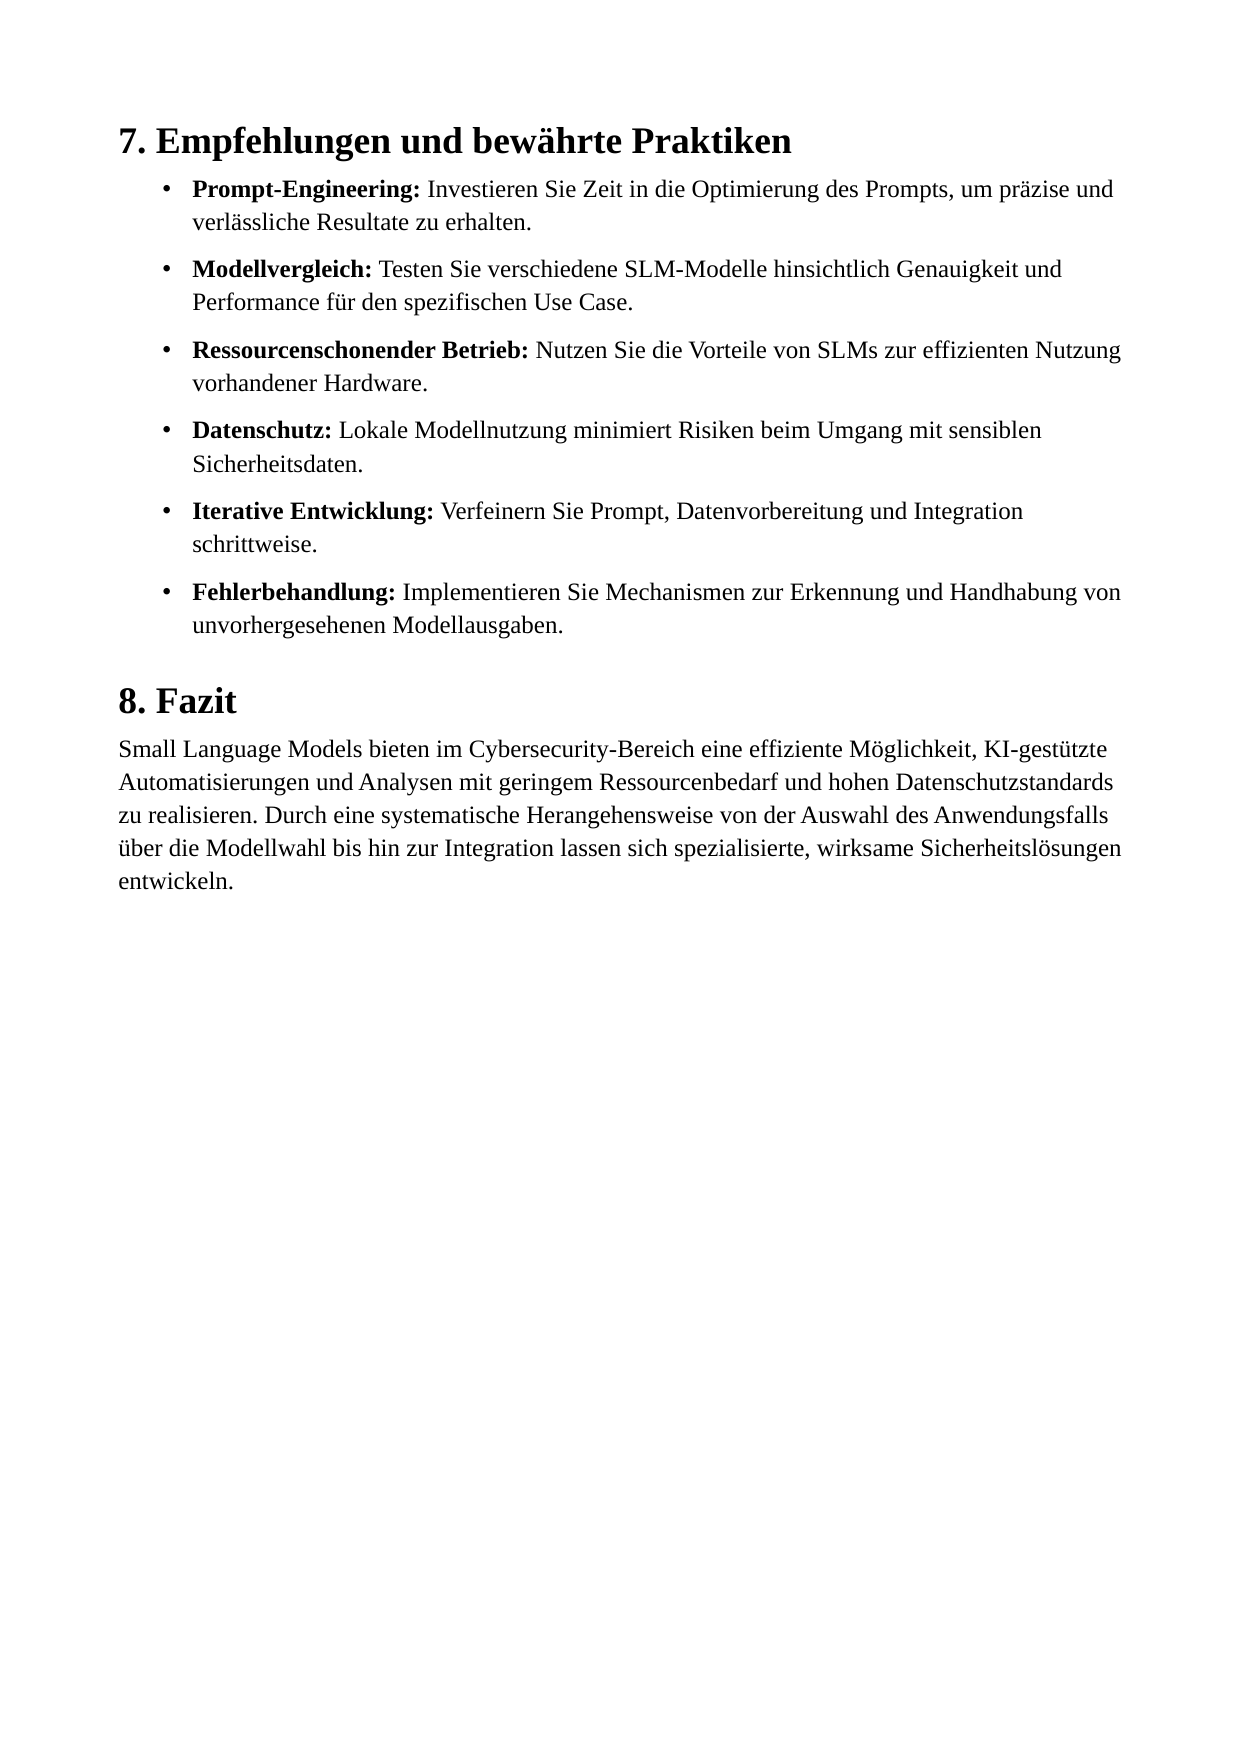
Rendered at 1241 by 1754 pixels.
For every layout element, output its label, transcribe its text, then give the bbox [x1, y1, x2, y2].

subtitle 7. Empfehlungen und bewährte Praktiken [118, 118, 1122, 161]
list Modellvergleich: Testen Sie verschiedene SLM-Modelle hinsichtlich Genauigkeit und Performance für den spezifischen Use Case. [162, 254, 1122, 316]
list Prompt-Engineering: Investieren Sie Zeit in die Optimierung des Prompts, um präzise und verlässliche Resultate zu erhalten. [162, 174, 1122, 236]
subtitle 8. Fazit [118, 678, 1122, 721]
text Small Language Models bieten im Cybersecurity-Bereich eine effiziente Möglichkeit, KI-gestützte Automatisierungen und Analysen mit geringem Ressourcenbedarf und hohen Datenschutzstandards zu realisieren. Durch eine systematische Herangehensweise von der Auswahl des Anwendungsfalls über die Modellwahl bis hin zur Integration lassen sich spezialisierte, wirksame Sicherheitslösungen entwickeln. [118, 734, 1122, 895]
list Fehlerbehandlung: Implementieren Sie Mechanismen zur Erkennung und Handhabung von unvorhergesehenen Modellausgaben. [162, 577, 1122, 639]
list Datenschutz: Lokale Modellnutzung minimiert Risiken beim Umgang mit sensiblen Sicherheitsdaten. [162, 416, 1122, 477]
list Iterative Entwicklung: Verfeinern Sie Prompt, Datenvorbereitung und Integration schrittweise. [162, 496, 1122, 558]
list Ressourcenschonender Betrieb: Nutzen Sie die Vorteile von SLMs zur effizienten Nutzung vorhandener Hardware. [162, 335, 1122, 397]
